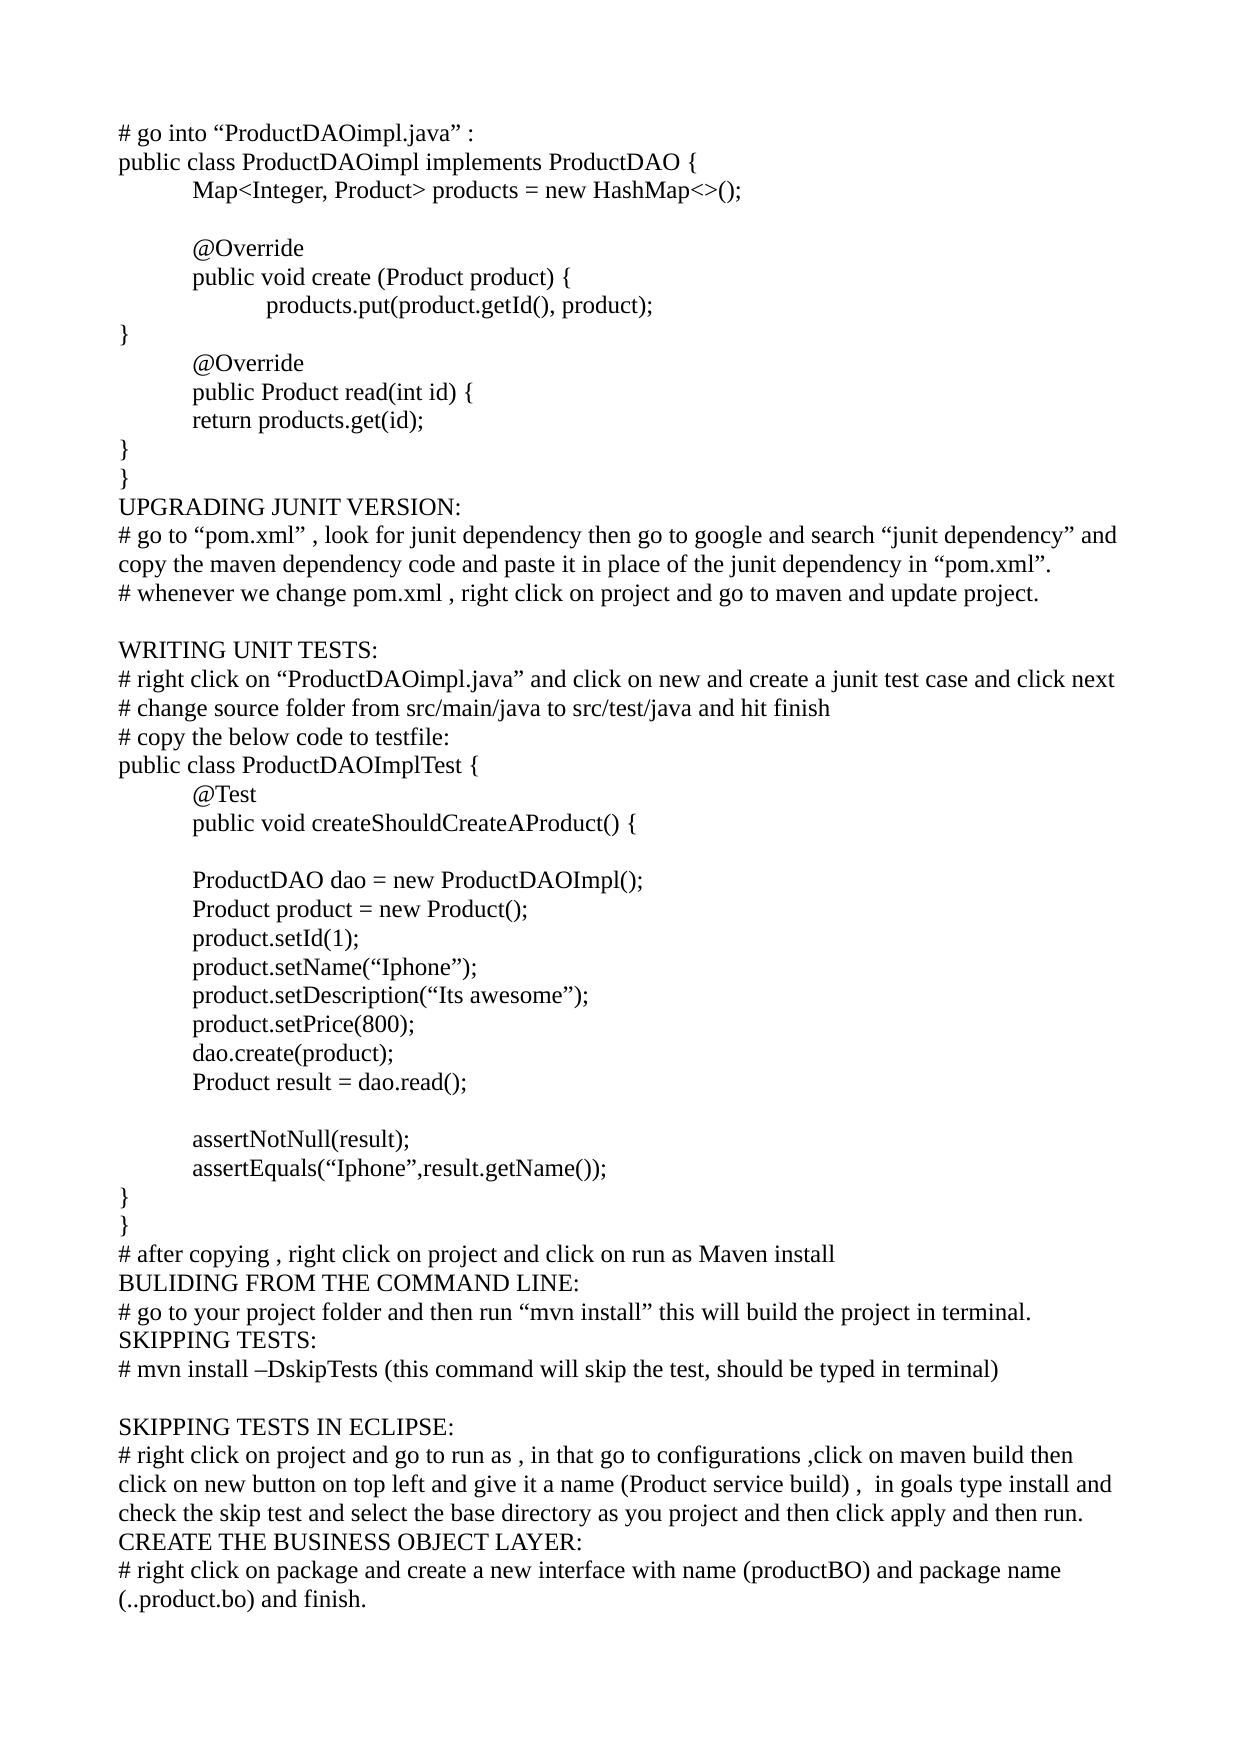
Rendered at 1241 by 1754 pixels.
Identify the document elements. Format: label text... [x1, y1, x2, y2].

text } [118, 434, 1122, 463]
text assertEquals(“Iphone”,result.getName()); [118, 1153, 1122, 1182]
text BULIDING FROM THE COMMAND LINE: [118, 1268, 1122, 1297]
text return products.get(id); [118, 406, 1122, 434]
text SKIPPING TESTS: [118, 1326, 1122, 1354]
text public void createShouldCreateAProduct() { [118, 808, 1122, 837]
text @Override [118, 348, 1122, 377]
text CREATE THE BUSINESS OBJECT LAYER: [118, 1527, 1122, 1556]
text assertNotNull(result); [118, 1124, 1122, 1153]
text UPGRADING JUNIT VERSION: [118, 492, 1122, 521]
text # change source folder from src/main/java to src/test/java and hit finish [118, 693, 1122, 722]
text Product result = dao.read(); [118, 1067, 1122, 1096]
text # go to your project folder and then run “mvn install” this will build the project in terminal. [118, 1297, 1122, 1326]
text # right click on package and create a new interface with name (productBO) and package name (..product.bo) and finish. [118, 1556, 1122, 1613]
text product.setDescription(“Its awesome”); [118, 981, 1122, 1009]
text WRITING UNIT TESTS: [118, 636, 1122, 664]
text } [118, 1182, 1122, 1211]
text products.put(product.getId(), product); [118, 291, 1122, 319]
text public class ProductDAOimpl implements ProductDAO { [118, 147, 1122, 176]
text # go to “pom.xml” , look for junit dependency then go to google and search “junit dependency” and copy the maven dependency code and paste it in place of the junit dependency in “pom.xml”. [118, 521, 1122, 578]
text # go into “ProductDAOimpl.java” : [118, 118, 1122, 147]
text product.setId(1); [118, 923, 1122, 952]
text product.setPrice(800); [118, 1009, 1122, 1038]
text Map<Integer, Product> products = new HashMap<>(); [118, 176, 1122, 204]
text Product product = new Product(); [118, 894, 1122, 923]
text public Product read(int id) { [118, 377, 1122, 406]
text # right click on “ProductDAOimpl.java” and click on new and create a junit test case and click next [118, 664, 1122, 693]
text @Override [118, 233, 1122, 262]
text product.setName(“Iphone”); [118, 952, 1122, 981]
text } [118, 463, 1122, 492]
text # mvn install –DskipTests (this command will skip the test, should be typed in terminal) [118, 1354, 1122, 1383]
text # copy the below code to testfile: [118, 722, 1122, 751]
text } [118, 1211, 1122, 1239]
text ProductDAO dao = new ProductDAOImpl(); [118, 866, 1122, 894]
text # whenever we change pom.xml , right click on project and go to maven and update project. [118, 578, 1122, 607]
text SKIPPING TESTS IN ECLIPSE: [118, 1412, 1122, 1441]
text # right click on project and go to run as , in that go to configurations ,click on maven build then click on new button on top left and give it a name (Product service build) , in goals type install and check the skip test and select the base directory as you project and then click apply and then run. [118, 1441, 1122, 1527]
text public void create (Product product) { [118, 262, 1122, 291]
text dao.create(product); [118, 1038, 1122, 1067]
text public class ProductDAOImplTest { [118, 751, 1122, 779]
text } [118, 319, 1122, 348]
text @Test [118, 779, 1122, 808]
text # after copying , right click on project and click on run as Maven install [118, 1239, 1122, 1268]
